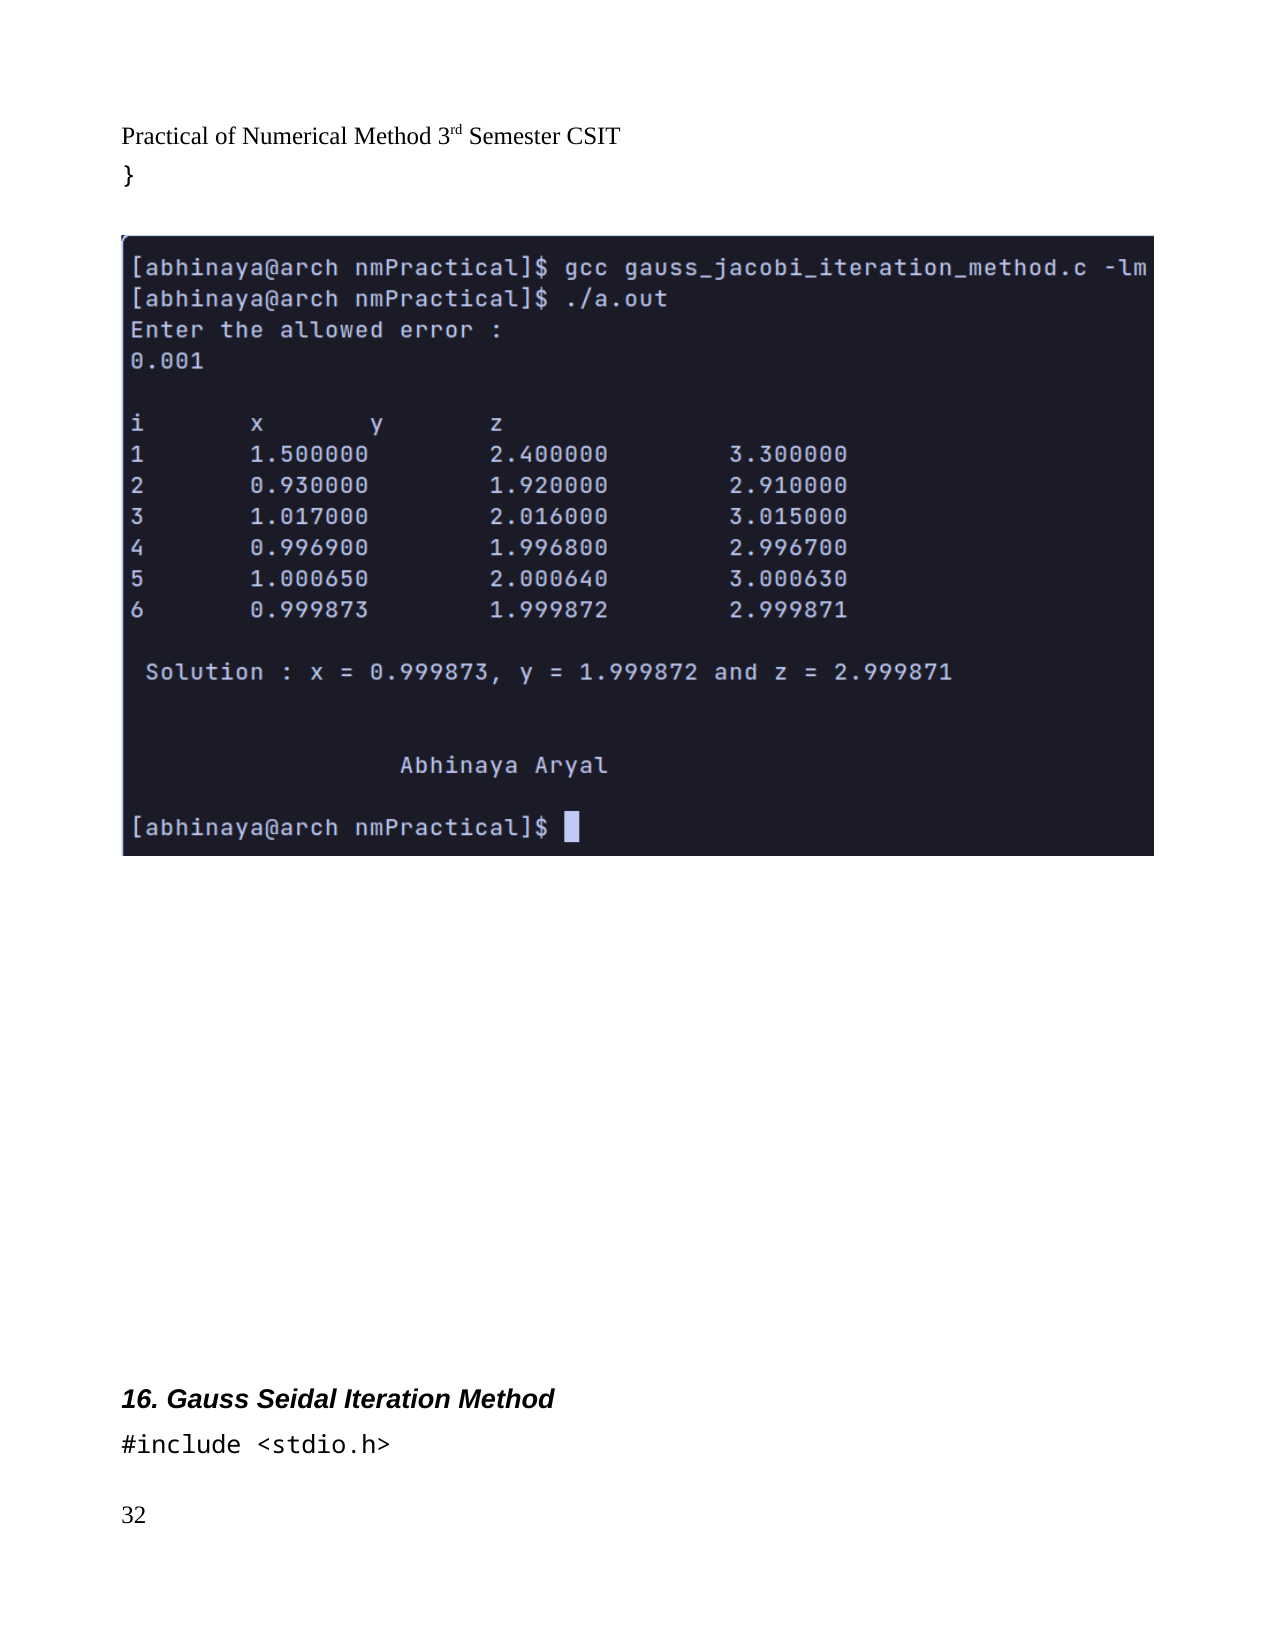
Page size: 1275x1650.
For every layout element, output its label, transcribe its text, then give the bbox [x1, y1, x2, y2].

text } [121, 157, 1154, 191]
text #include <stdio.h> [121, 1426, 1154, 1461]
subtitle 16. Gauss Seidal Iteration Method [121, 1383, 1154, 1414]
picture [121, 235, 1154, 856]
